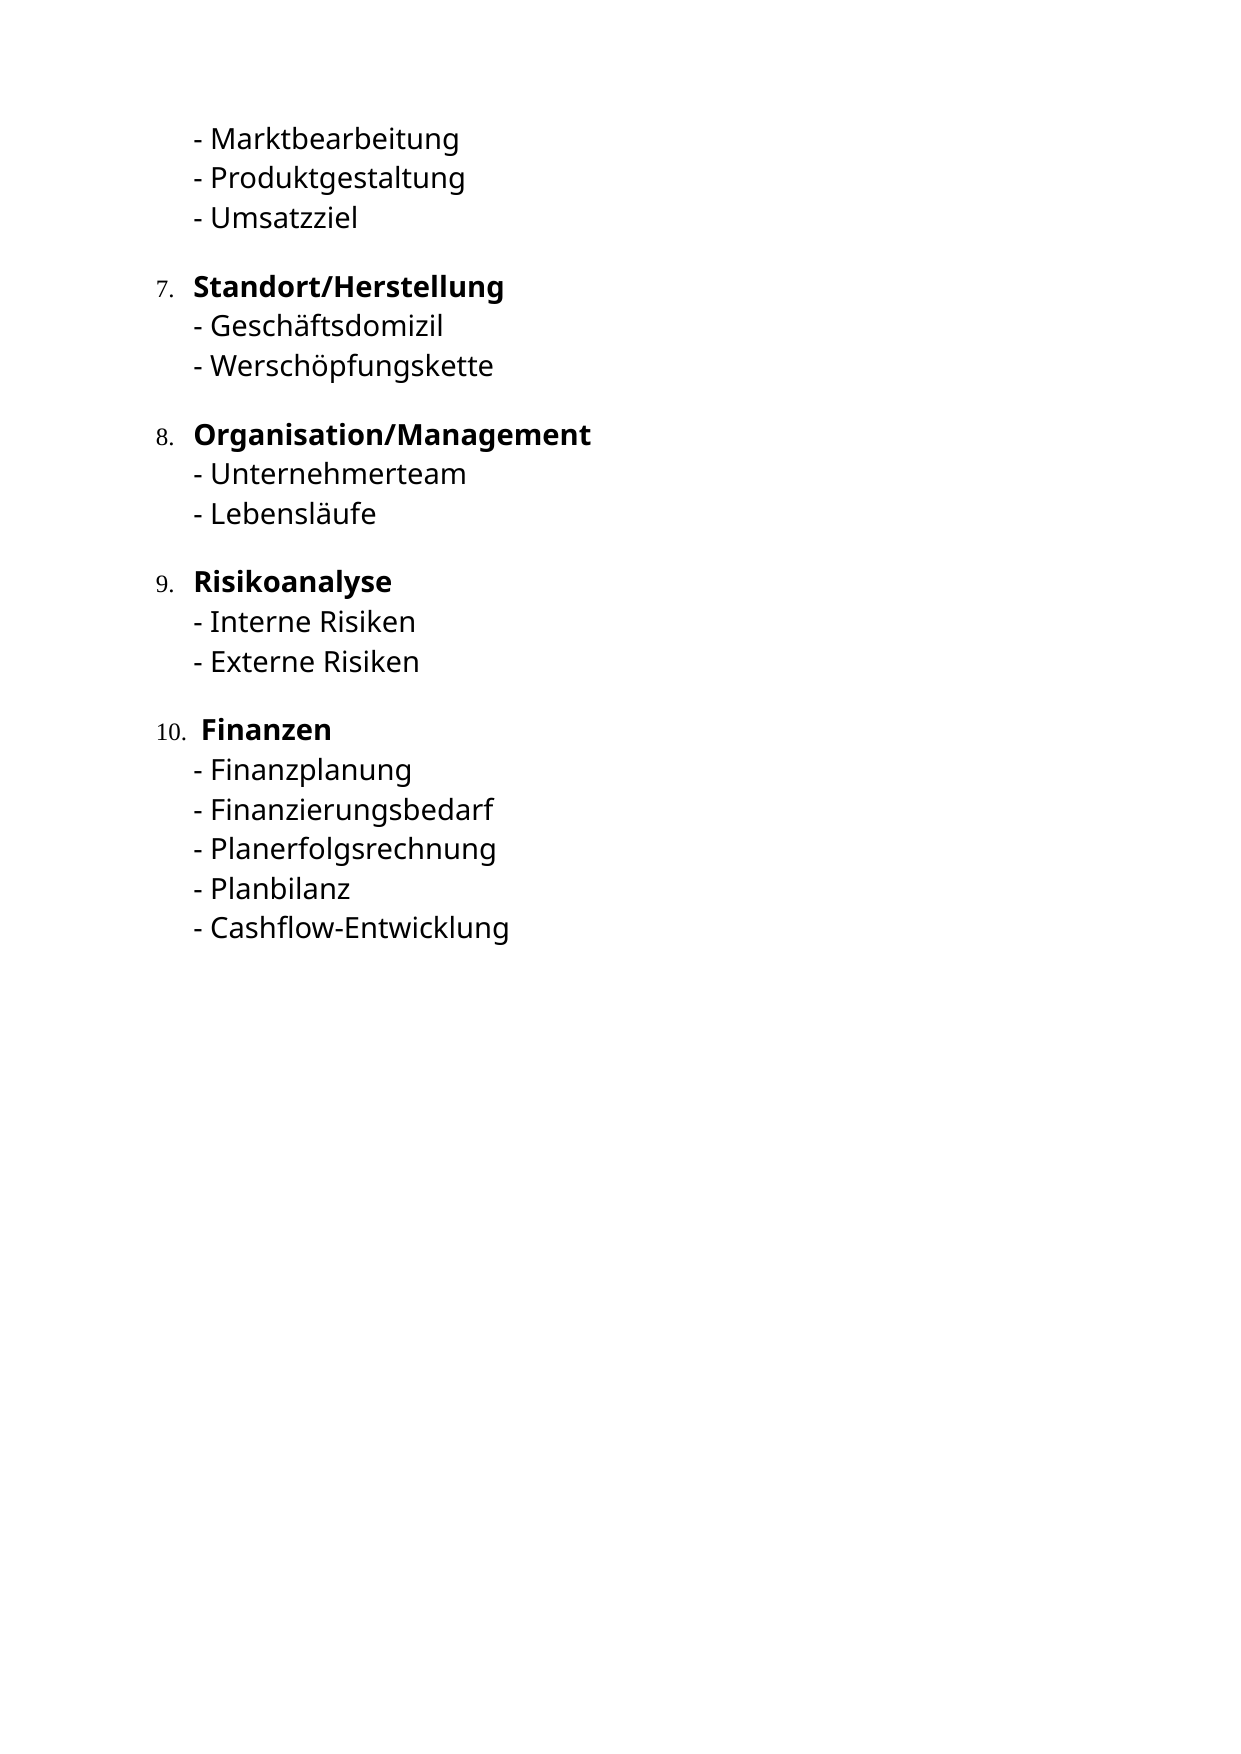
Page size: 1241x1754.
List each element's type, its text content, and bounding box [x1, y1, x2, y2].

list - Marktbearbeitung - Produktgestaltung - Umsatzziel [156, 118, 1122, 237]
list Risikoanalyse - Interne Risiken - Externe Risiken [156, 562, 1122, 681]
list - Planerfolgsrechnung - Planbilanz - Cashflow-Entwicklung [156, 828, 1122, 987]
list Organisation/Management - Unternehmerteam - Lebensläufe [156, 414, 1122, 533]
list Finanzen - Finanzplanung - Finanzierungsbedarf [156, 709, 1122, 828]
list Standort/Herstellung - Geschäftsdomizil - Werschöpfungskette [156, 266, 1122, 385]
